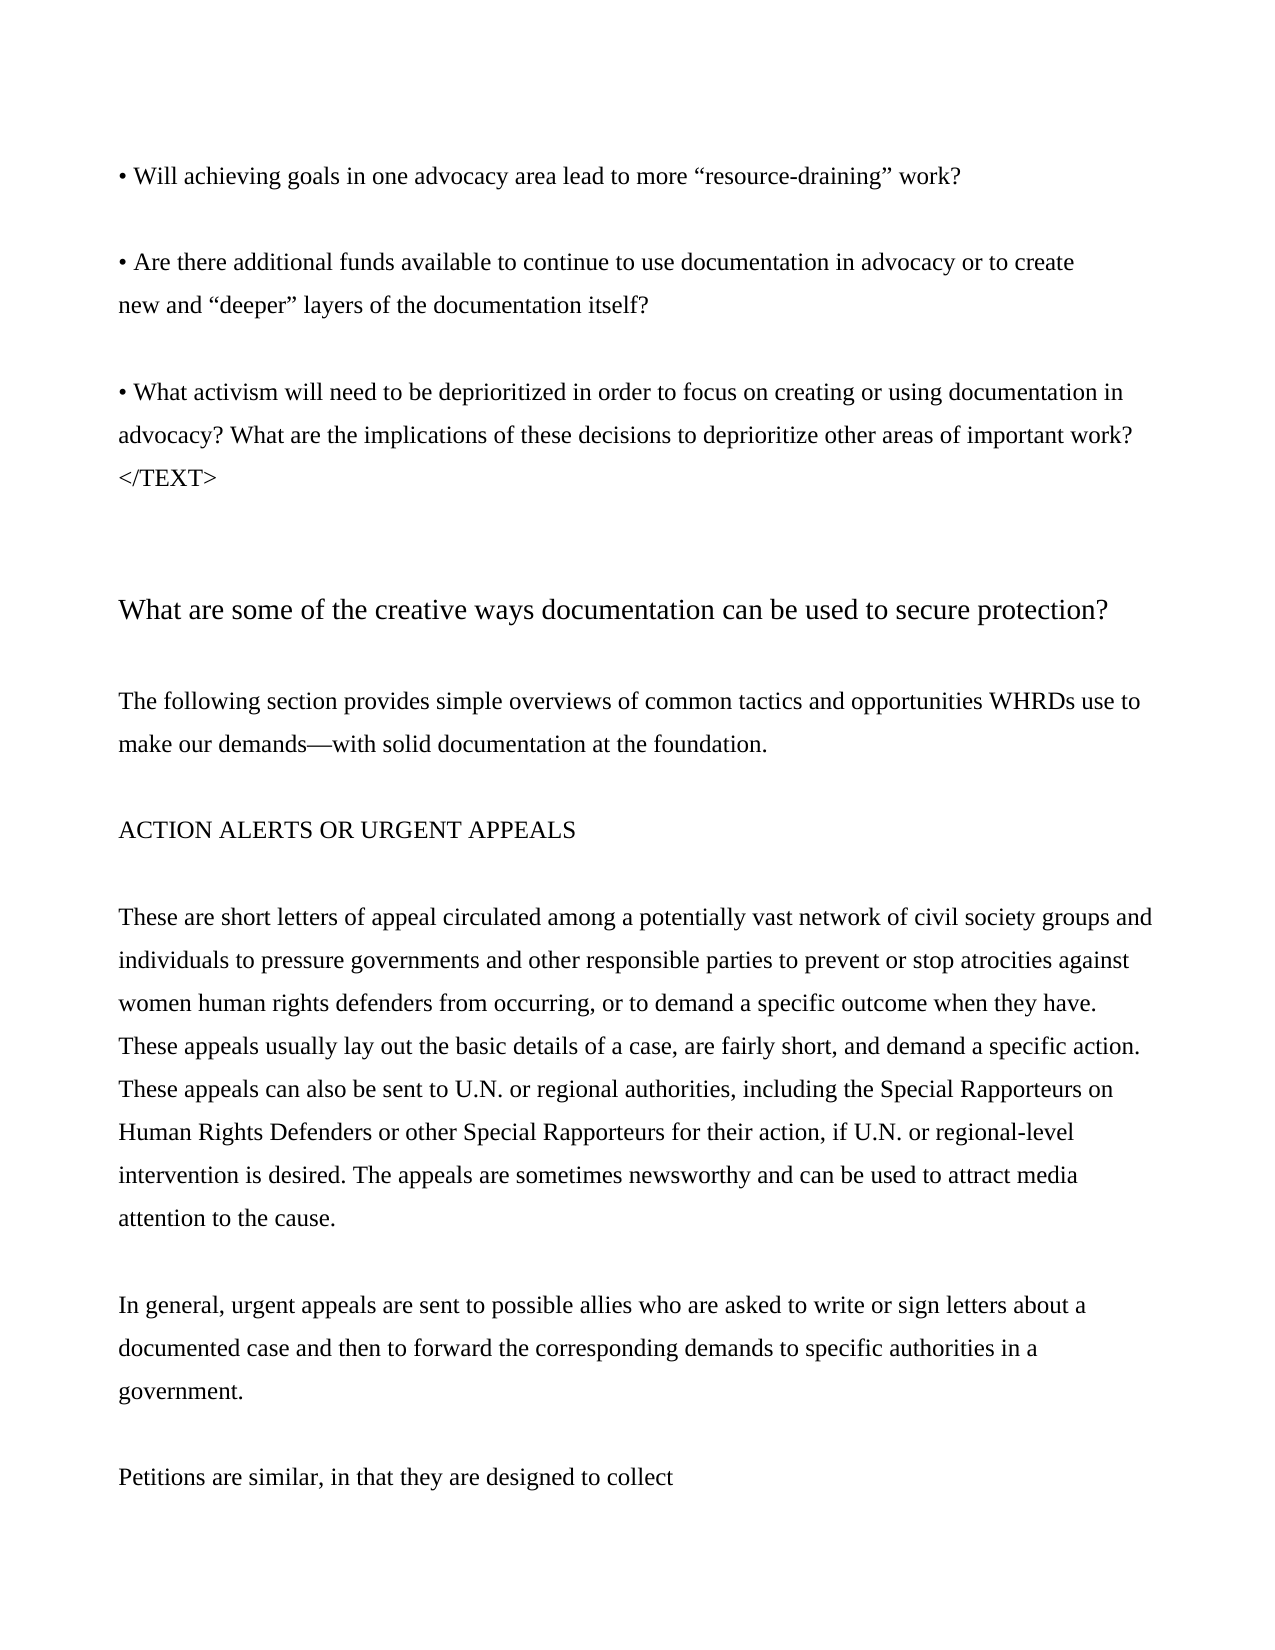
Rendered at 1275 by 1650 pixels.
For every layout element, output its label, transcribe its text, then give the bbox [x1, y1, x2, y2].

text Petitions are similar, in that they are designed to collect [118, 1462, 1157, 1491]
text What are some of the creative ways documentation can be used to secure protection? [118, 592, 1157, 626]
text • Will achieving goals in one advocacy area lead to more “resource-draining” work? [118, 161, 1157, 190]
text These are short letters of appeal circulated among a potentially vast network of civil society groups and individuals to pressure governments and other responsible parties to prevent or stop atrocities against women human rights defenders from occurring, or to demand a specific outcome when they have. These appeals usually lay out the basic details of a case, are fairly short, and demand a specific action. These appeals can also be sent to U.N. or regional authorities, including the Special Rapporteurs on Human Rights Defenders or other Special Rapporteurs for their action, if U.N. or regional-level intervention is desired. The appeals are sometimes newsworthy and can be used to attract media attention to the cause. [118, 902, 1157, 1232]
text • What activism will need to be deprioritized in order to focus on creating or using documenta­tion in advocacy? What are the implications of these decisions to deprioritize other areas of important work? [118, 377, 1157, 449]
text ACTION ALERTS OR URGENT APPEALS [118, 815, 1157, 844]
text make our demands—with solid documentation at the foundation. [118, 729, 1157, 758]
text The following section provides simple overviews of common tactics and opportunities WHRDs use to [118, 686, 1157, 715]
text </TEXT> [118, 463, 1157, 492]
text new and “deeper” layers of the documentation itself? [118, 291, 1157, 319]
text In general, urgent appeals are sent to possible allies who are asked to write or sign letters about a documented case and then to forward the corresponding demands to specific authorities in a government. [118, 1290, 1157, 1405]
text • Are there additional funds available to continue to use documentation in advocacy or to create [118, 247, 1157, 276]
